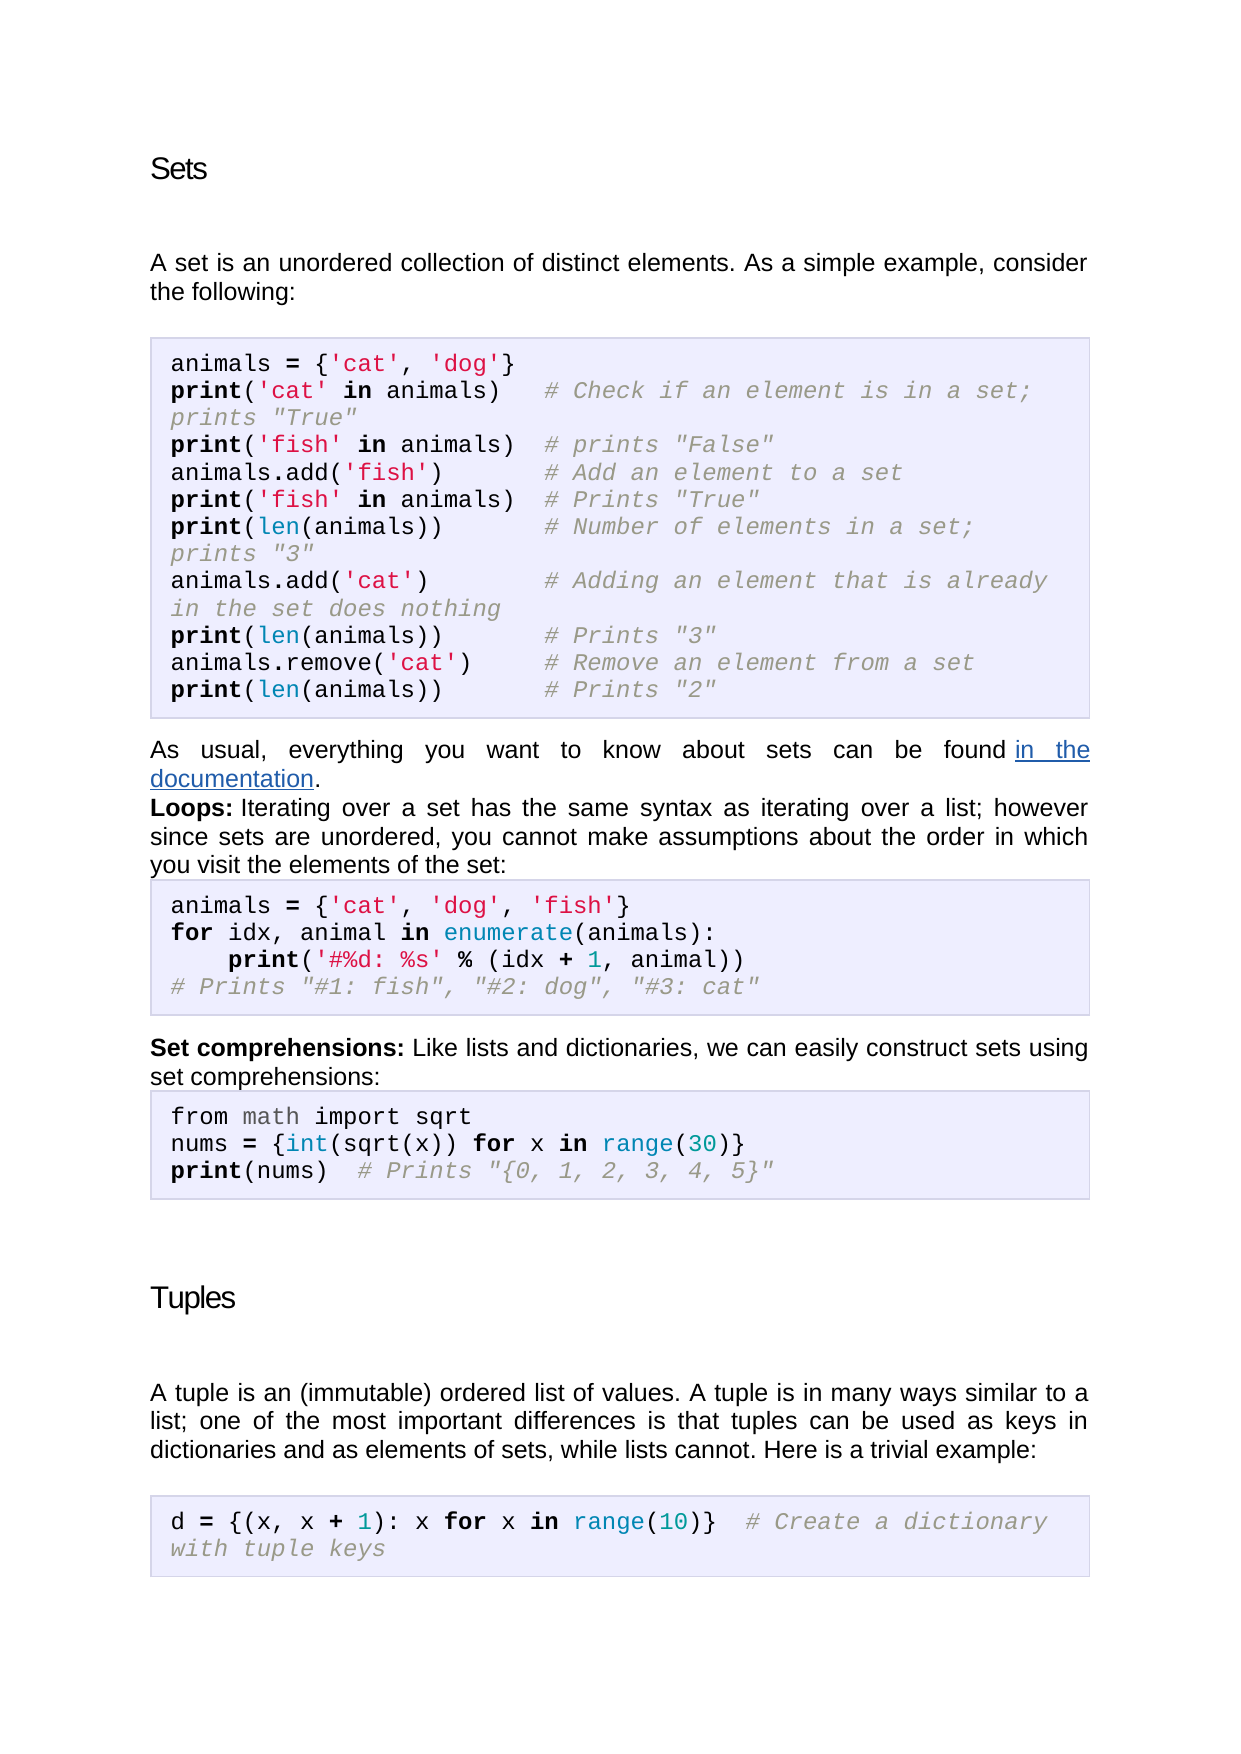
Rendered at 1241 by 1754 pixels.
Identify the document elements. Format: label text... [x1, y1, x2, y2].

text print(nums) # Prints "{0, 1, 2, 3, 4, 5}" [152, 1144, 1089, 1198]
text As usual, everything you want to know about sets can be found in the documentation. [150, 735, 1090, 793]
text nums = {int(sqrt(x)) for x in range(30)} [152, 1117, 1089, 1144]
text Loops: Iterating over a set has the same syntax as iterating over a list; however since sets are unordered, you cannot make assumptions about the order in which you visit the elements of the set: [150, 793, 1090, 879]
text print(len(animals)) # Prints "3" [152, 609, 1089, 636]
text animals = {'cat', 'dog'} [152, 339, 1089, 364]
text for idx, animal in enumerate(animals): [152, 906, 1089, 933]
subtitle Tuples [150, 1279, 1090, 1315]
text animals.remove('cat') # Remove an element from a set [152, 636, 1089, 663]
text from math import sqrt [152, 1092, 1089, 1117]
text print('#%d: %s' % (idx + 1, animal)) [152, 933, 1089, 961]
text animals = {'cat', 'dog', 'fish'} [152, 881, 1089, 906]
text d = {(x, x + 1): x for x in range(10)} # Create a dictionary with tuple keys [152, 1497, 1089, 1576]
text animals.add('fish') # Add an element to a set [152, 446, 1089, 473]
text A set is an unordered collection of distinct elements. As a simple example, consider the following: [150, 248, 1090, 306]
text Set comprehensions: Like lists and dictionaries, we can easily construct sets using set comprehensions: [150, 1033, 1090, 1090]
text print('fish' in animals) # prints "False" [152, 419, 1089, 446]
subtitle Sets [150, 150, 1090, 186]
text # Prints "#1: fish", "#2: dog", "#3: cat" [152, 961, 1089, 1014]
text print(len(animals)) # Prints "2" [152, 663, 1089, 717]
text print(len(animals)) # Number of elements in a set; prints "3" [152, 500, 1089, 555]
text print('fish' in animals) # Prints "True" [152, 473, 1089, 500]
text A tuple is an (immutable) ordered list of values. A tuple is in many ways similar to a list; one of the most important differences is that tuples can be used as keys in dictionaries and as elements of sets, while lists cannot. Here is a trivial example: [150, 1377, 1090, 1464]
text print('cat' in animals) # Check if an element is in a set; prints "True" [152, 364, 1089, 419]
text animals.add('cat') # Adding an element that is already in the set does nothing [152, 555, 1089, 609]
